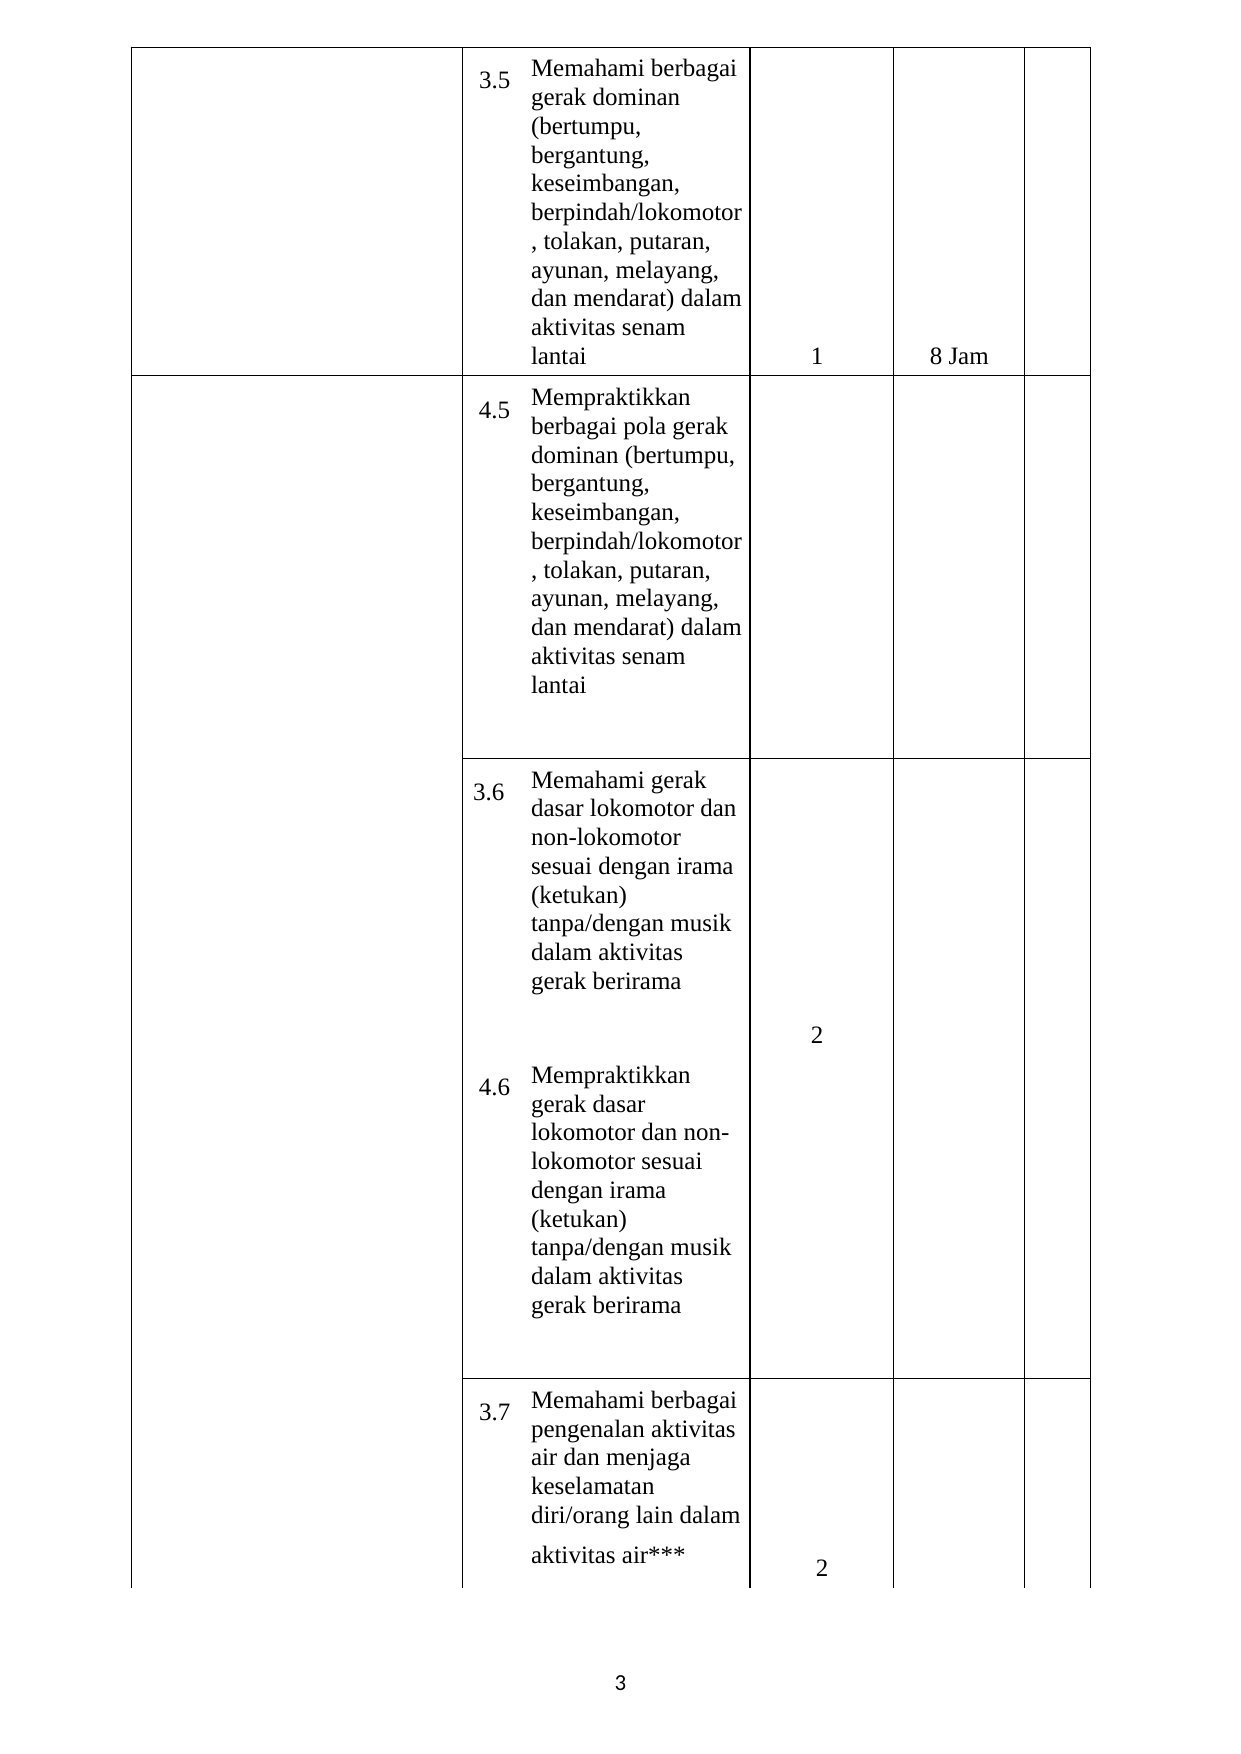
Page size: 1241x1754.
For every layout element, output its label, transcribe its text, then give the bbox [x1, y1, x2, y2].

table_cell [1025, 48, 1090, 375]
table_cell Mempraktikkan berbagai pola gerak dominan (bertumpu, bergantung, keseimbangan, berpindah/lokomotor, tolakan, putaran, ayunan, melayang, dan mendarat) dalam aktivitas senam lantai [525, 376, 749, 758]
table_cell 4.6 [463, 1054, 525, 1378]
table_cell [894, 759, 1024, 1054]
table_cell [132, 376, 167, 758]
table_cell [132, 1054, 167, 1378]
table_cell [132, 758, 167, 1054]
table_cell [1025, 759, 1090, 1054]
table_cell [132, 1378, 167, 1588]
table_cell [751, 376, 893, 758]
table_cell 3.5 [463, 48, 525, 375]
table_cell Memahami berbagai gerak dominan (bertumpu, bergantung, keseimbangan, berpindah/lokomotor, tolakan, putaran, ayunan, melayang, dan mendarat) dalam aktivitas senam lantai [525, 48, 749, 375]
table_cell [894, 376, 1024, 758]
table_cell Memahami gerak dasar lokomotor dan non-lokomotor sesuai dengan irama (ketukan) tanpa/dengan musik dalam aktivitas gerak berirama [525, 759, 749, 1054]
table_cell 3.6 [463, 759, 525, 1054]
table_cell [894, 1054, 1024, 1378]
table_cell 4.5 [463, 376, 525, 758]
table_cell [167, 1054, 462, 1378]
table_cell [1025, 1379, 1090, 1588]
table_cell Mempraktikkan gerak dasar lokomotor dan non-lokomotor sesuai dengan irama (ketukan) tanpa/dengan musik dalam aktivitas gerak berirama [525, 1054, 749, 1378]
table_cell 1 [751, 48, 893, 375]
table_cell [167, 1378, 462, 1588]
table_cell [894, 1379, 1024, 1588]
table_cell [1025, 376, 1090, 758]
table_cell [1025, 1054, 1090, 1378]
table_cell [751, 1054, 893, 1378]
table_cell 3.7 [463, 1379, 525, 1588]
table_cell [167, 48, 462, 375]
table_cell [132, 48, 167, 375]
table_cell [167, 376, 462, 758]
table_cell Memahami berbagai pengenalan aktivitas air dan menjaga keselamatan diri/orang lain dalam aktivitas air*** [525, 1379, 749, 1588]
table_cell [167, 758, 462, 1054]
table_cell 2 [751, 759, 893, 1054]
table_cell 2 [751, 1379, 893, 1588]
table_cell 8 Jam [894, 48, 1024, 375]
